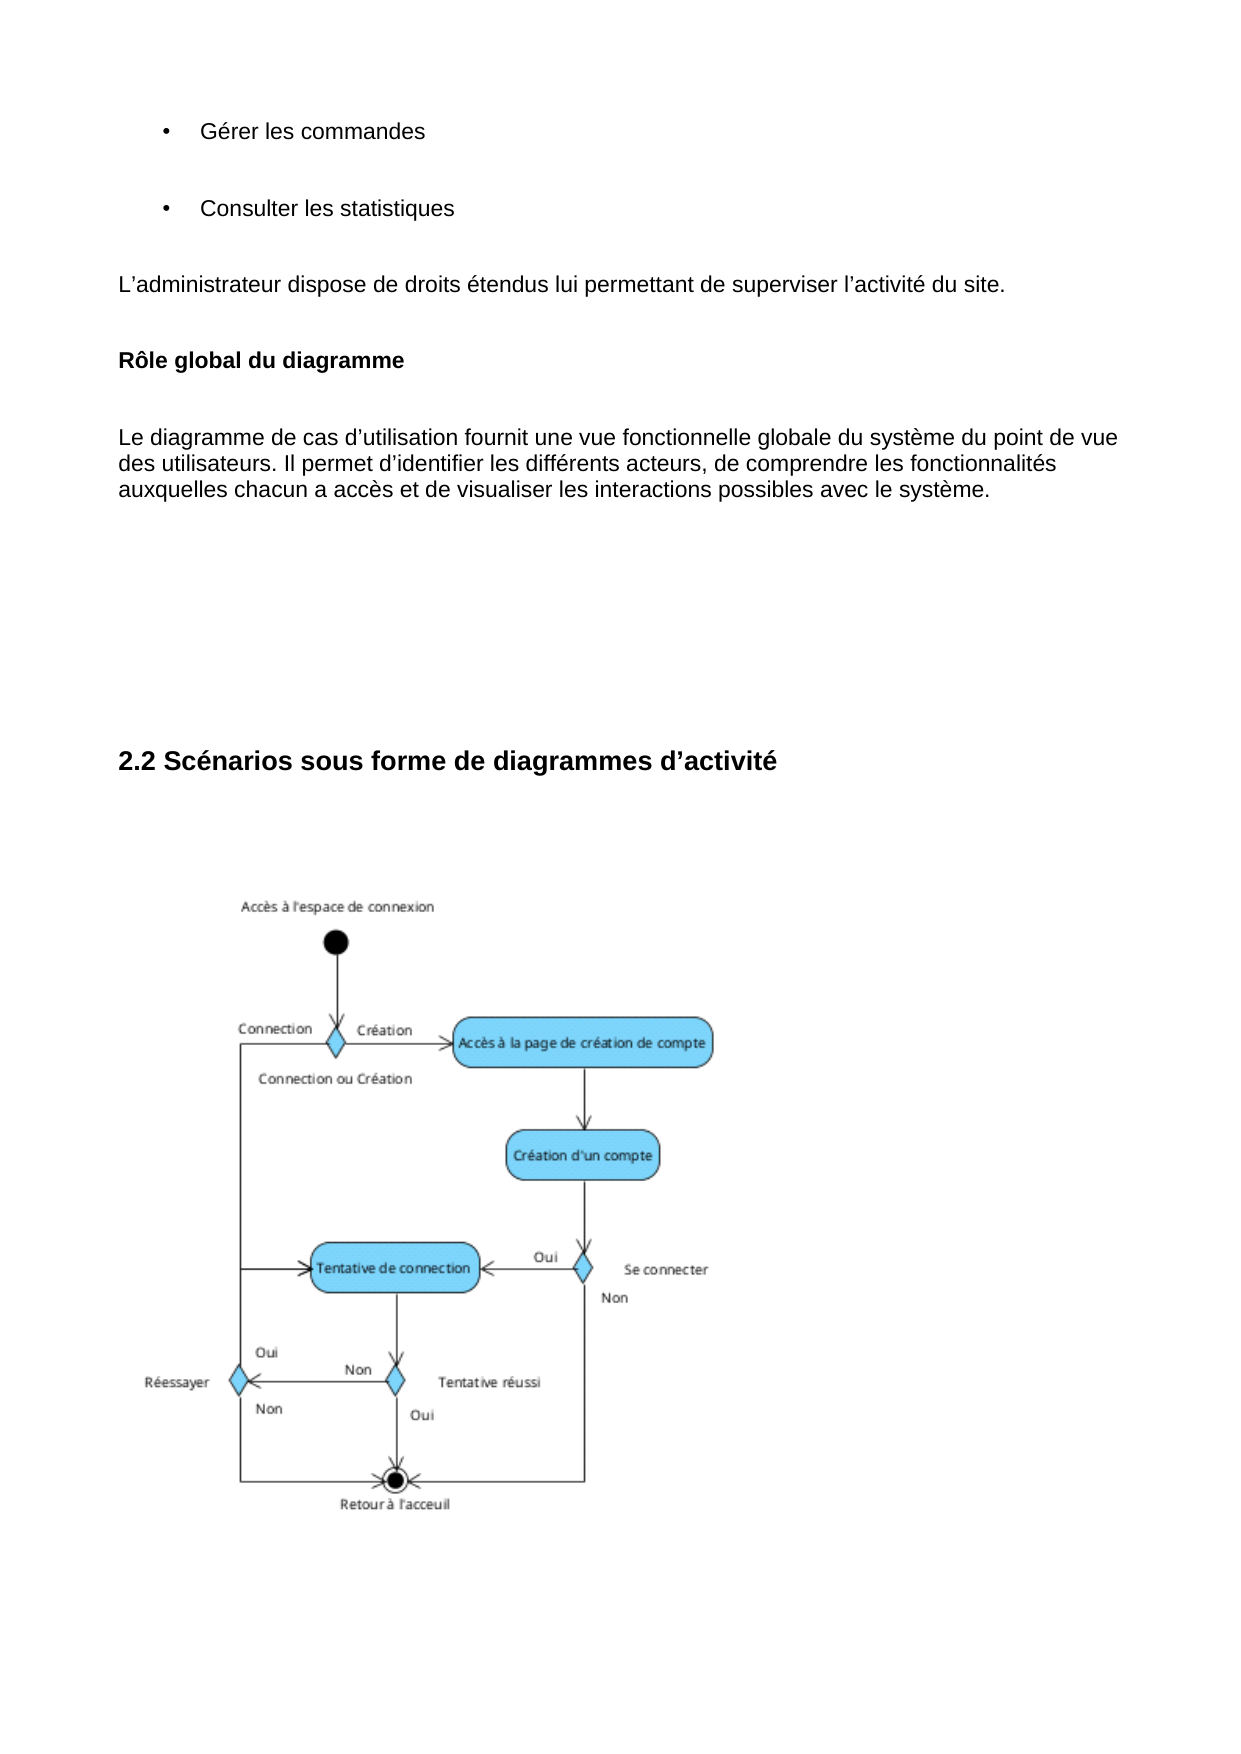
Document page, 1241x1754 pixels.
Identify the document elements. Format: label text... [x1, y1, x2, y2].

text Rôle global du diagramme [118, 347, 1122, 373]
list Gérer les commandes [154, 118, 1122, 144]
text Le diagramme de cas d’utilisation fournit une vue fonctionnelle globale du système du point de vue des utilisateurs. Il permet d’identifier les différents acteurs, de comprendre les fonctionnalités auxquelles chacun a accès et de visualiser les interactions possibles avec le système. [118, 423, 1122, 503]
list Consulter les statistiques [154, 194, 1122, 221]
text 2.2 Scénarios sous forme de diagrammes d’activité [118, 745, 1122, 776]
text L’administrateur dispose de droits étendus lui permettant de superviser l’activité du site. [118, 271, 1122, 297]
